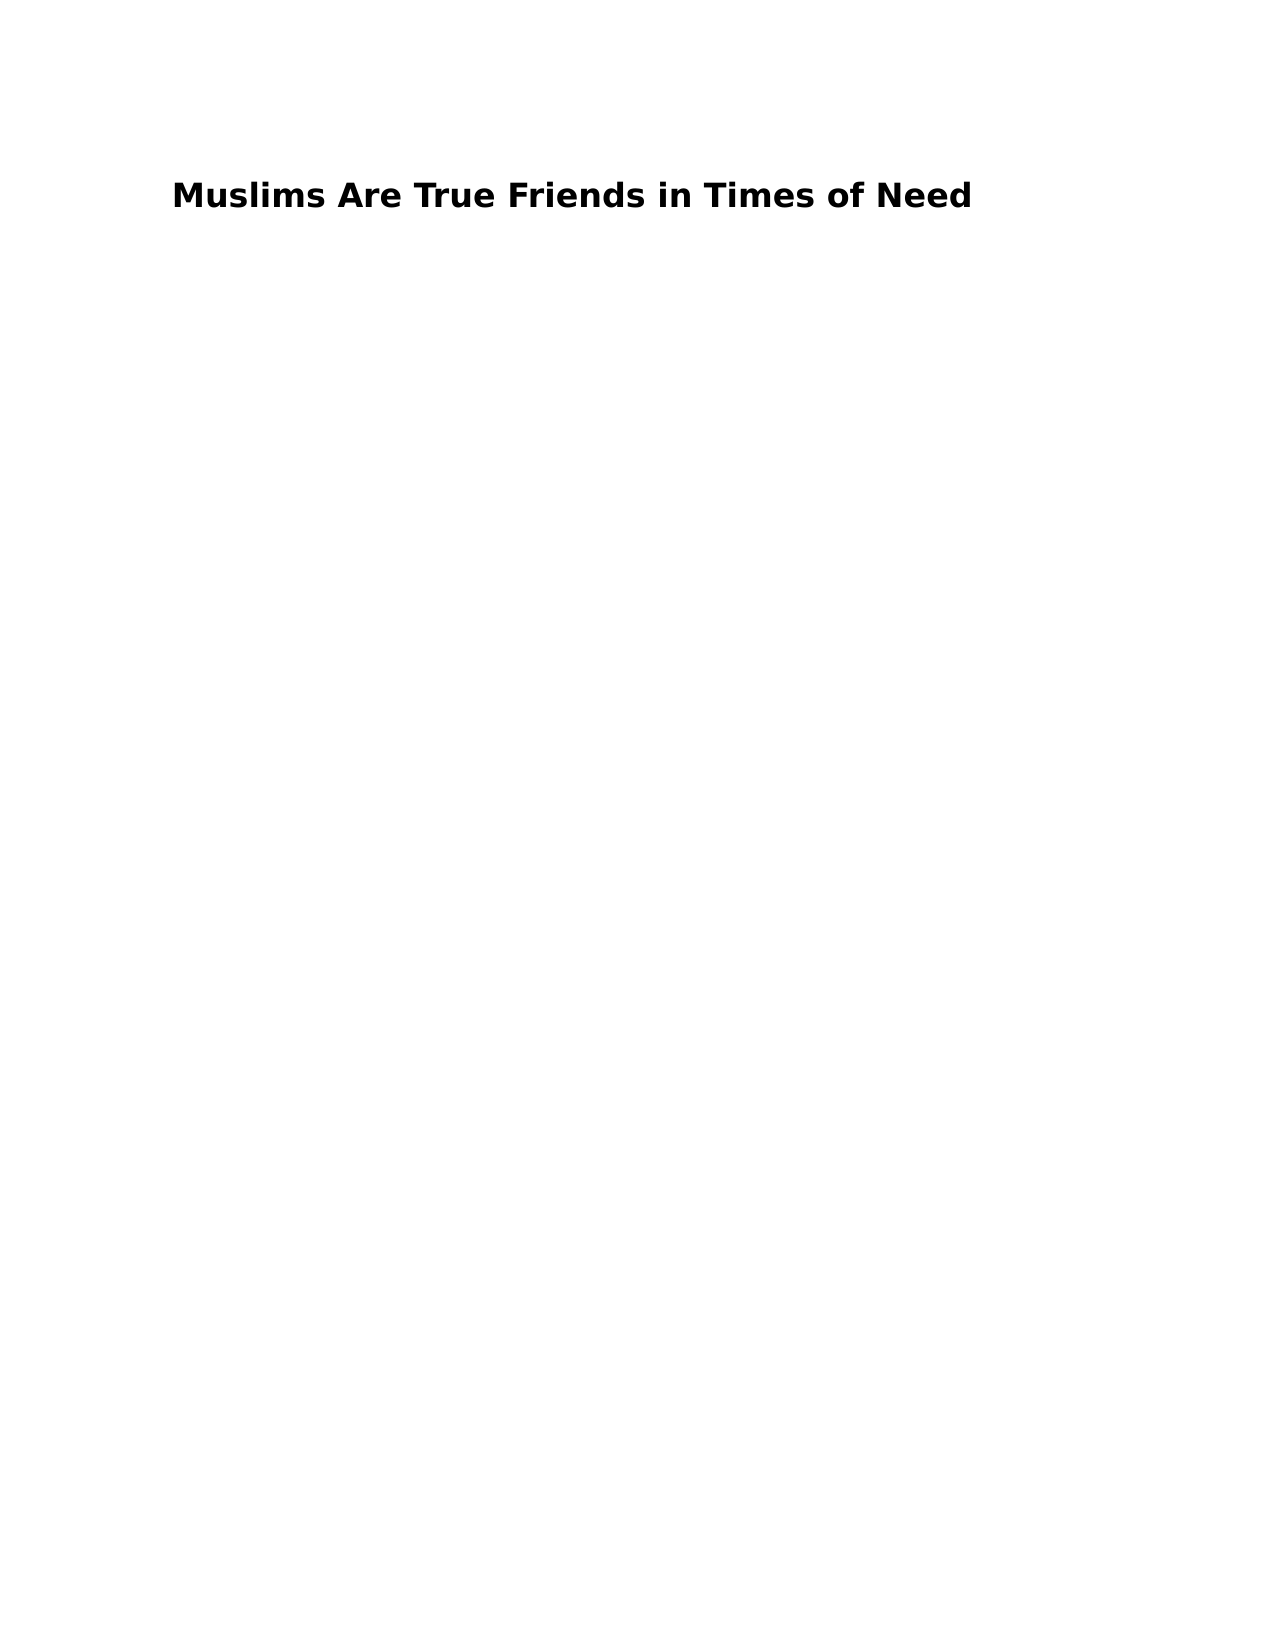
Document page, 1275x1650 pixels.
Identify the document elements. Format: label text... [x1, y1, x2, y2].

text Muslims Are True Friends in Times of Need [112, 181, 1145, 214]
